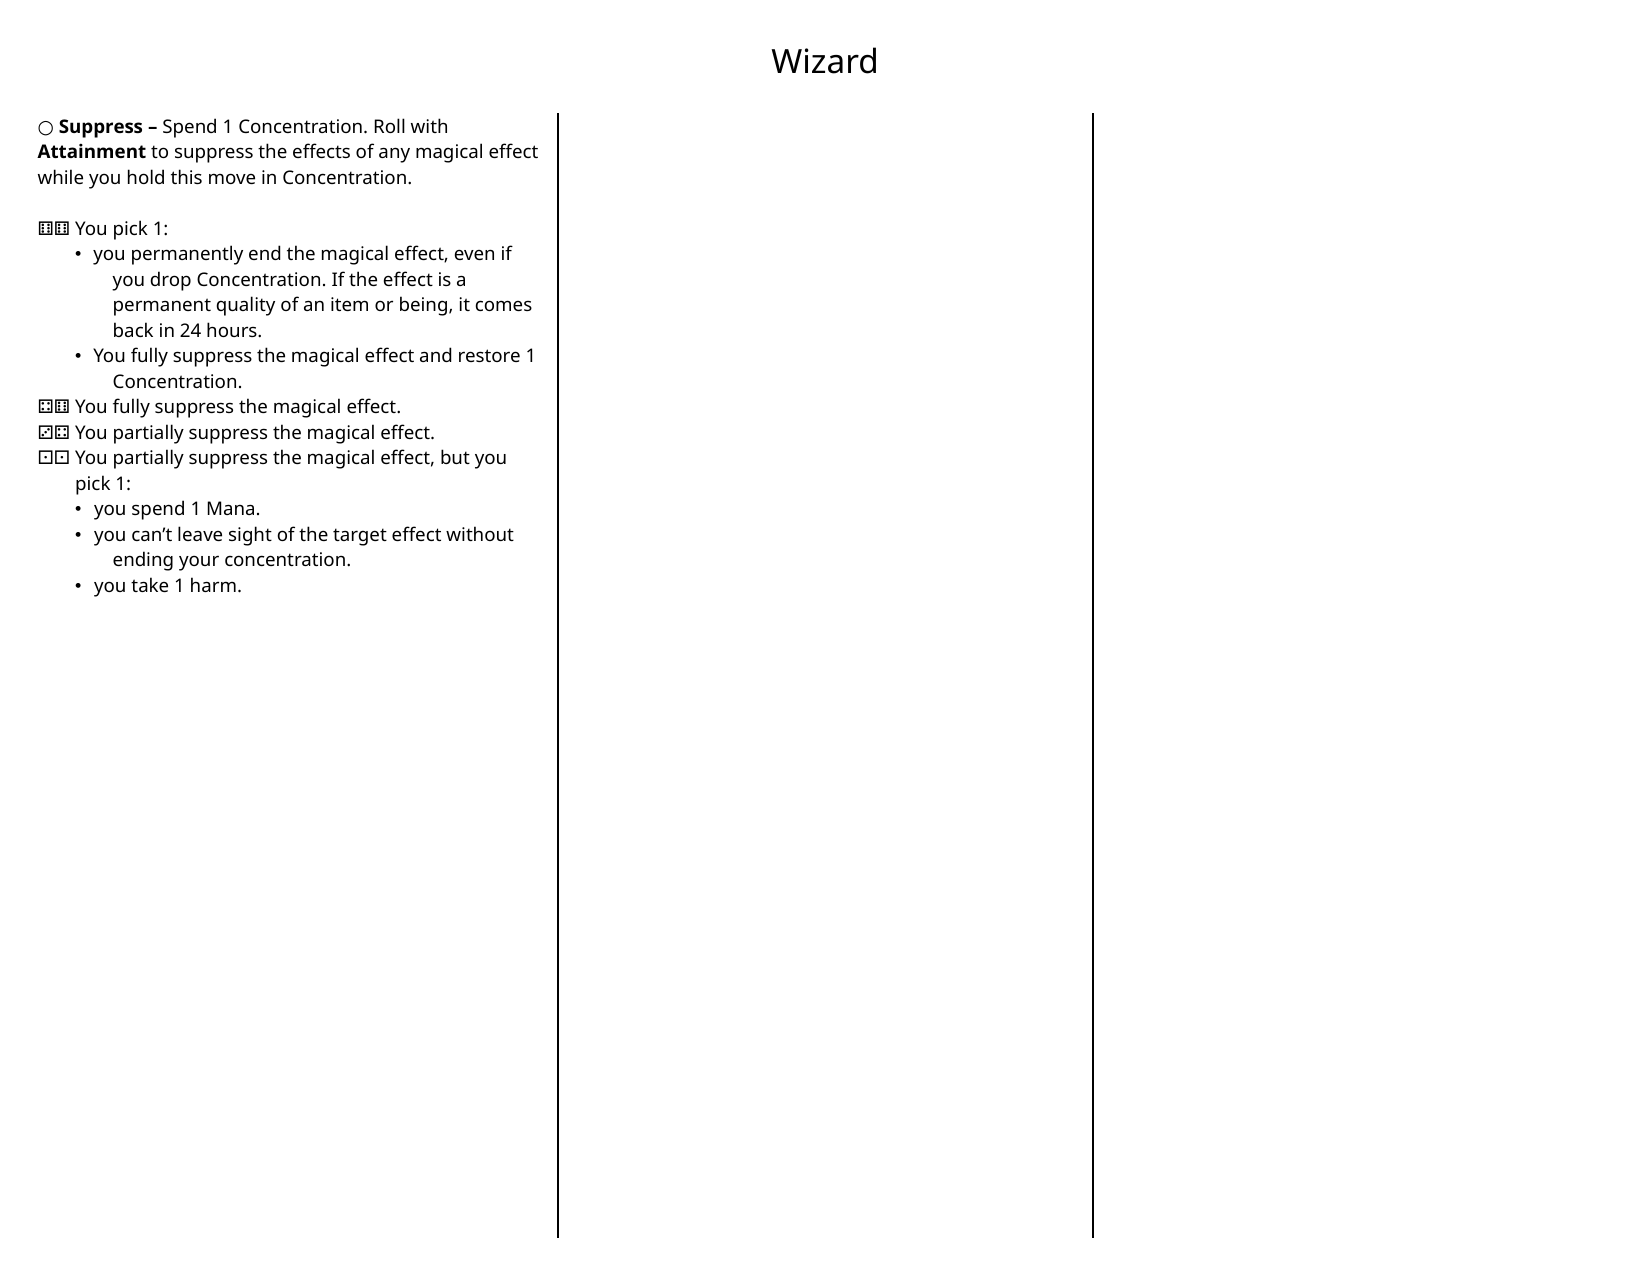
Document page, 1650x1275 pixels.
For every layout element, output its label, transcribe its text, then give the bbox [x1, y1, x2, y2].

list You fully suppress the magical effect and restore 1 Concentration. [75, 343, 542, 394]
text ⚀⚀ You partially suppress the magical effect, but you pick 1: [37, 445, 542, 496]
text ⚃⚅ You fully suppress the magical effect. [37, 394, 542, 419]
text ⚅⚅ You pick 1: [37, 215, 542, 241]
list you permanently end the magical effect, even if you drop Concentration. If the effect is a permanent quality of an item or being, it comes back in 24 hours. [75, 241, 542, 343]
list you can’t leave sight of the target effect without ending your concentration. [75, 521, 542, 572]
text ⚂⚃ You partially suppress the magical effect. [37, 419, 542, 445]
text ○ Suppress – Spend 1 Concentration. Roll with Attainment to suppress the effects of any magical effect while you hold this move in Concentration. [37, 113, 542, 189]
list you spend 1 Mana. [75, 496, 542, 521]
list you take 1 harm. [75, 572, 542, 598]
